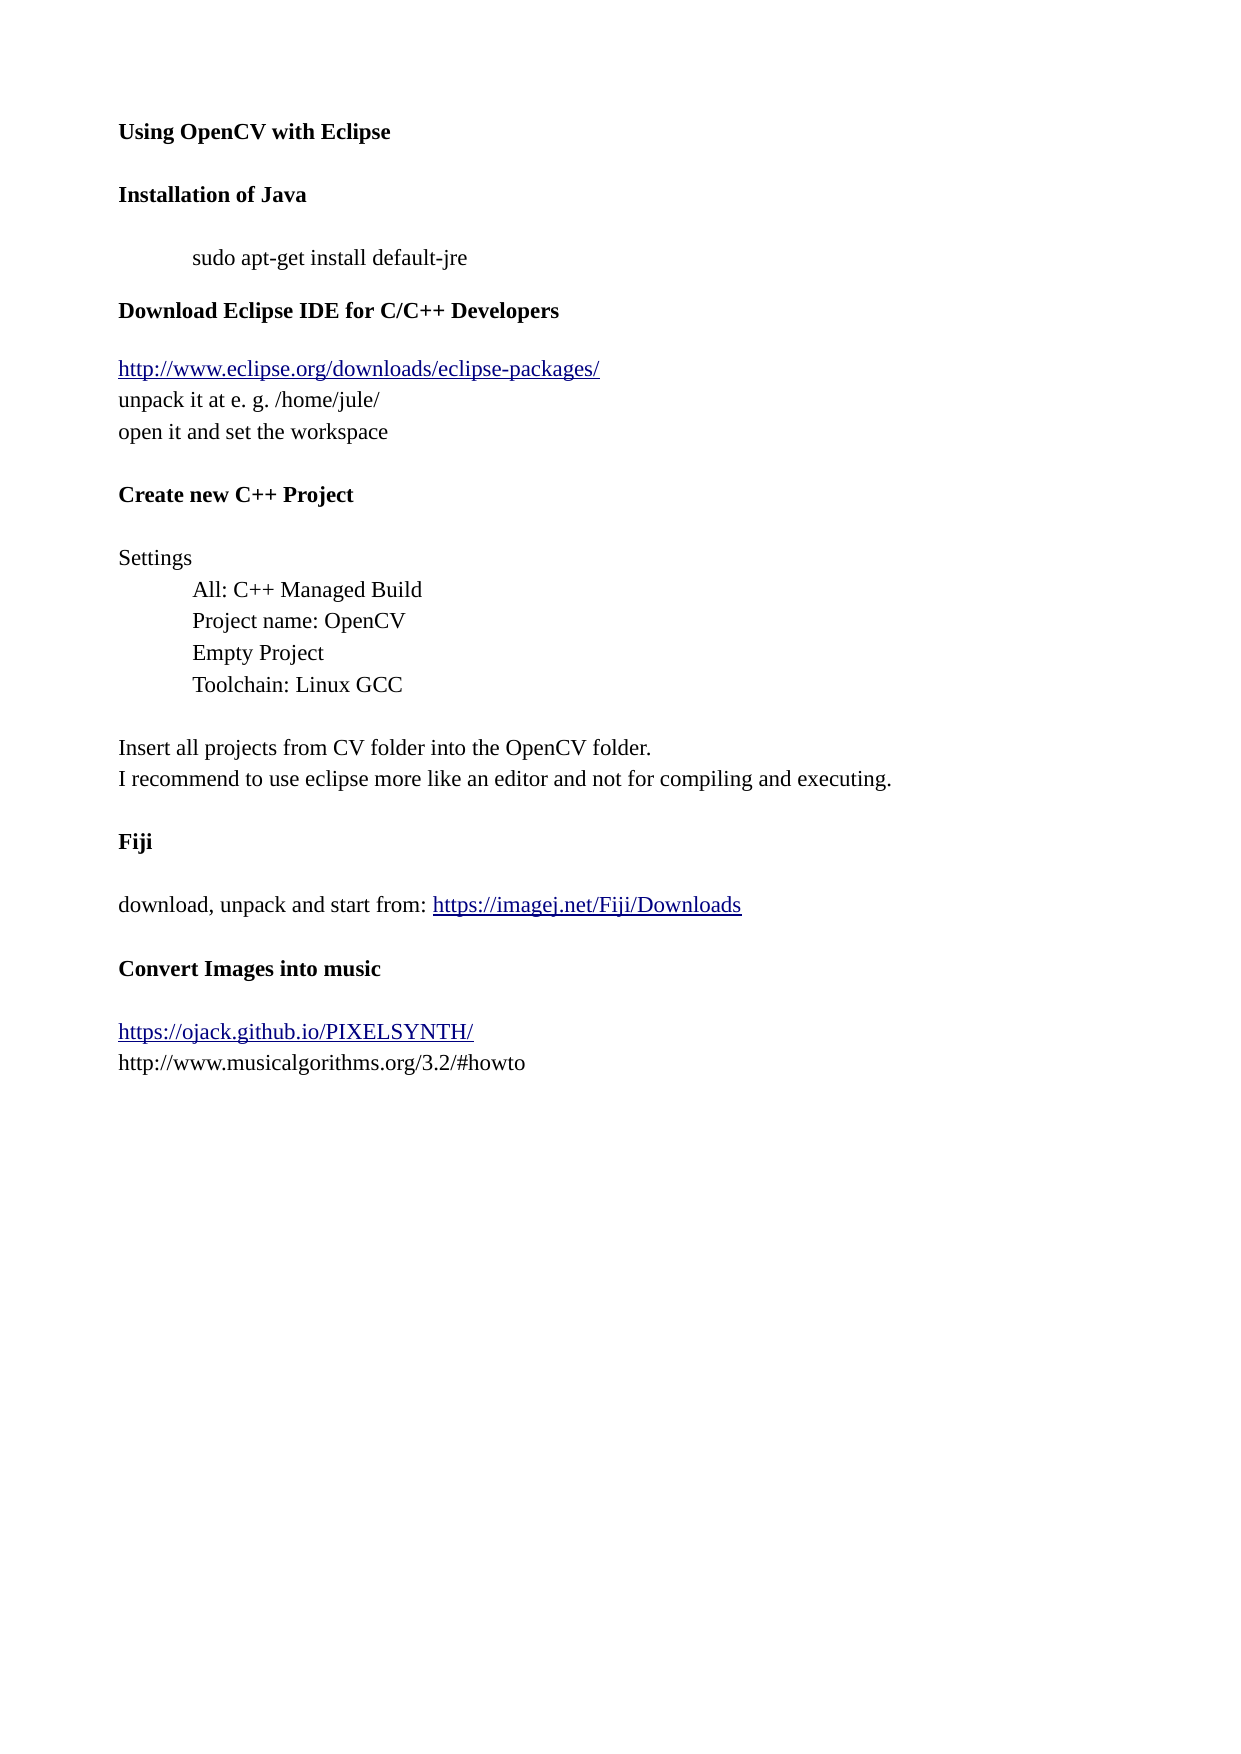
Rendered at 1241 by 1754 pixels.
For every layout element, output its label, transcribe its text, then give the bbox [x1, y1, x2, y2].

text https://ojack.github.io/PIXELSYNTH/ [118, 1018, 1170, 1044]
text I recommend to use eclipse more like an editor and not for compiling and executing. [118, 765, 1170, 792]
text http://www.musicalgorithms.org/3.2/#howto [118, 1049, 1170, 1076]
text Empty Project [118, 639, 1170, 665]
text open it and set the workspace [118, 418, 1170, 444]
text Settings [118, 544, 1170, 571]
text unpack it at e. g. /home/jule/ [118, 387, 1170, 413]
text Fiji [118, 828, 1170, 855]
text Using OpenCV with Eclipse [118, 118, 1170, 144]
text Insert all projects from CV folder into the OpenCV folder. [118, 734, 1170, 760]
text Download Eclipse IDE for C/C++ Developers [118, 297, 1170, 323]
text Convert Images into music [118, 955, 1170, 981]
text Toolchain: Linux GCC [118, 671, 1170, 697]
text sudo apt-get install default-jre [118, 244, 1170, 271]
text Create new C++ Project [118, 481, 1170, 508]
text All: C++ Managed Build [118, 576, 1170, 602]
text http://www.eclipse.org/downloads/eclipse-packages/ [118, 355, 1170, 381]
text Project name: OpenCV [118, 607, 1170, 634]
text Installation of Java [118, 181, 1170, 208]
text download, unpack and start from: https://imagej.net/Fiji/Downloads [118, 892, 1170, 918]
